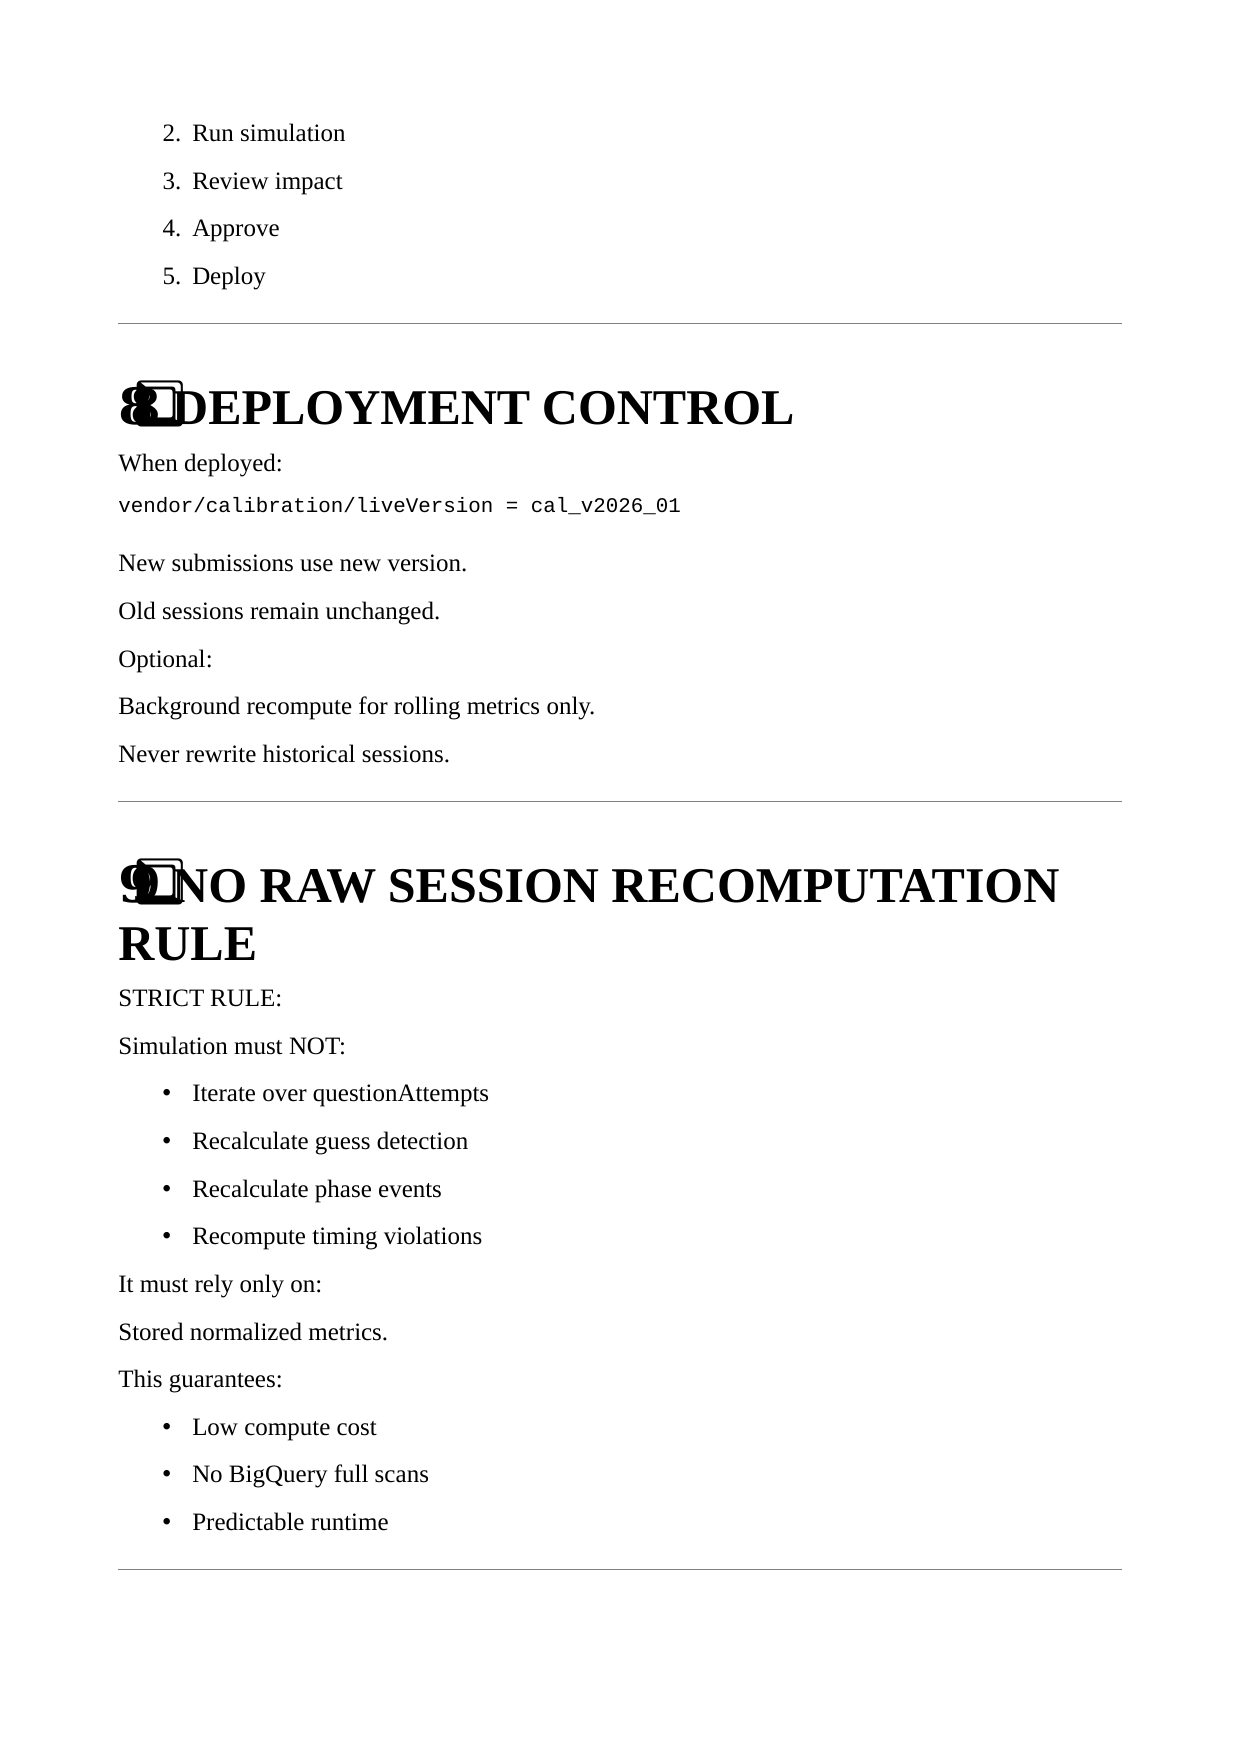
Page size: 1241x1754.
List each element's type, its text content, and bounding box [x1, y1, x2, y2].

subtitle 🚀 8️⃣ DEPLOYMENT CONTROL [118, 378, 1122, 435]
list Recompute timing violations [162, 1221, 1122, 1250]
list Predictable runtime [162, 1507, 1122, 1536]
list Review impact [162, 166, 1122, 194]
text Never rewrite historical sessions. [118, 739, 1122, 768]
list Run simulation [162, 118, 1122, 147]
list Recalculate guess detection [162, 1126, 1122, 1155]
subtitle 🔁 9️⃣ NO RAW SESSION RECOMPUTATION RULE [118, 856, 1122, 971]
list Low compute cost [162, 1412, 1122, 1441]
text Stored normalized metrics. [118, 1317, 1122, 1345]
text Optional: [118, 644, 1122, 672]
text Simulation must NOT: [118, 1031, 1122, 1060]
text STRICT RULE: [118, 983, 1122, 1012]
text vendor/calibration/liveVersion = cal_v2026_01 [118, 495, 1122, 519]
text This guarantees: [118, 1364, 1122, 1393]
list Approve [162, 213, 1122, 242]
text When deployed: [118, 448, 1122, 477]
list Recalculate phase events [162, 1174, 1122, 1202]
text It must rely only on: [118, 1269, 1122, 1298]
text New submissions use new version. [118, 548, 1122, 577]
text Background recompute for rolling metrics only. [118, 691, 1122, 720]
list Deploy [162, 261, 1122, 290]
text Old sessions remain unchanged. [118, 596, 1122, 625]
list Iterate over questionAttempts [162, 1078, 1122, 1107]
list No BigQuery full scans [162, 1459, 1122, 1488]
